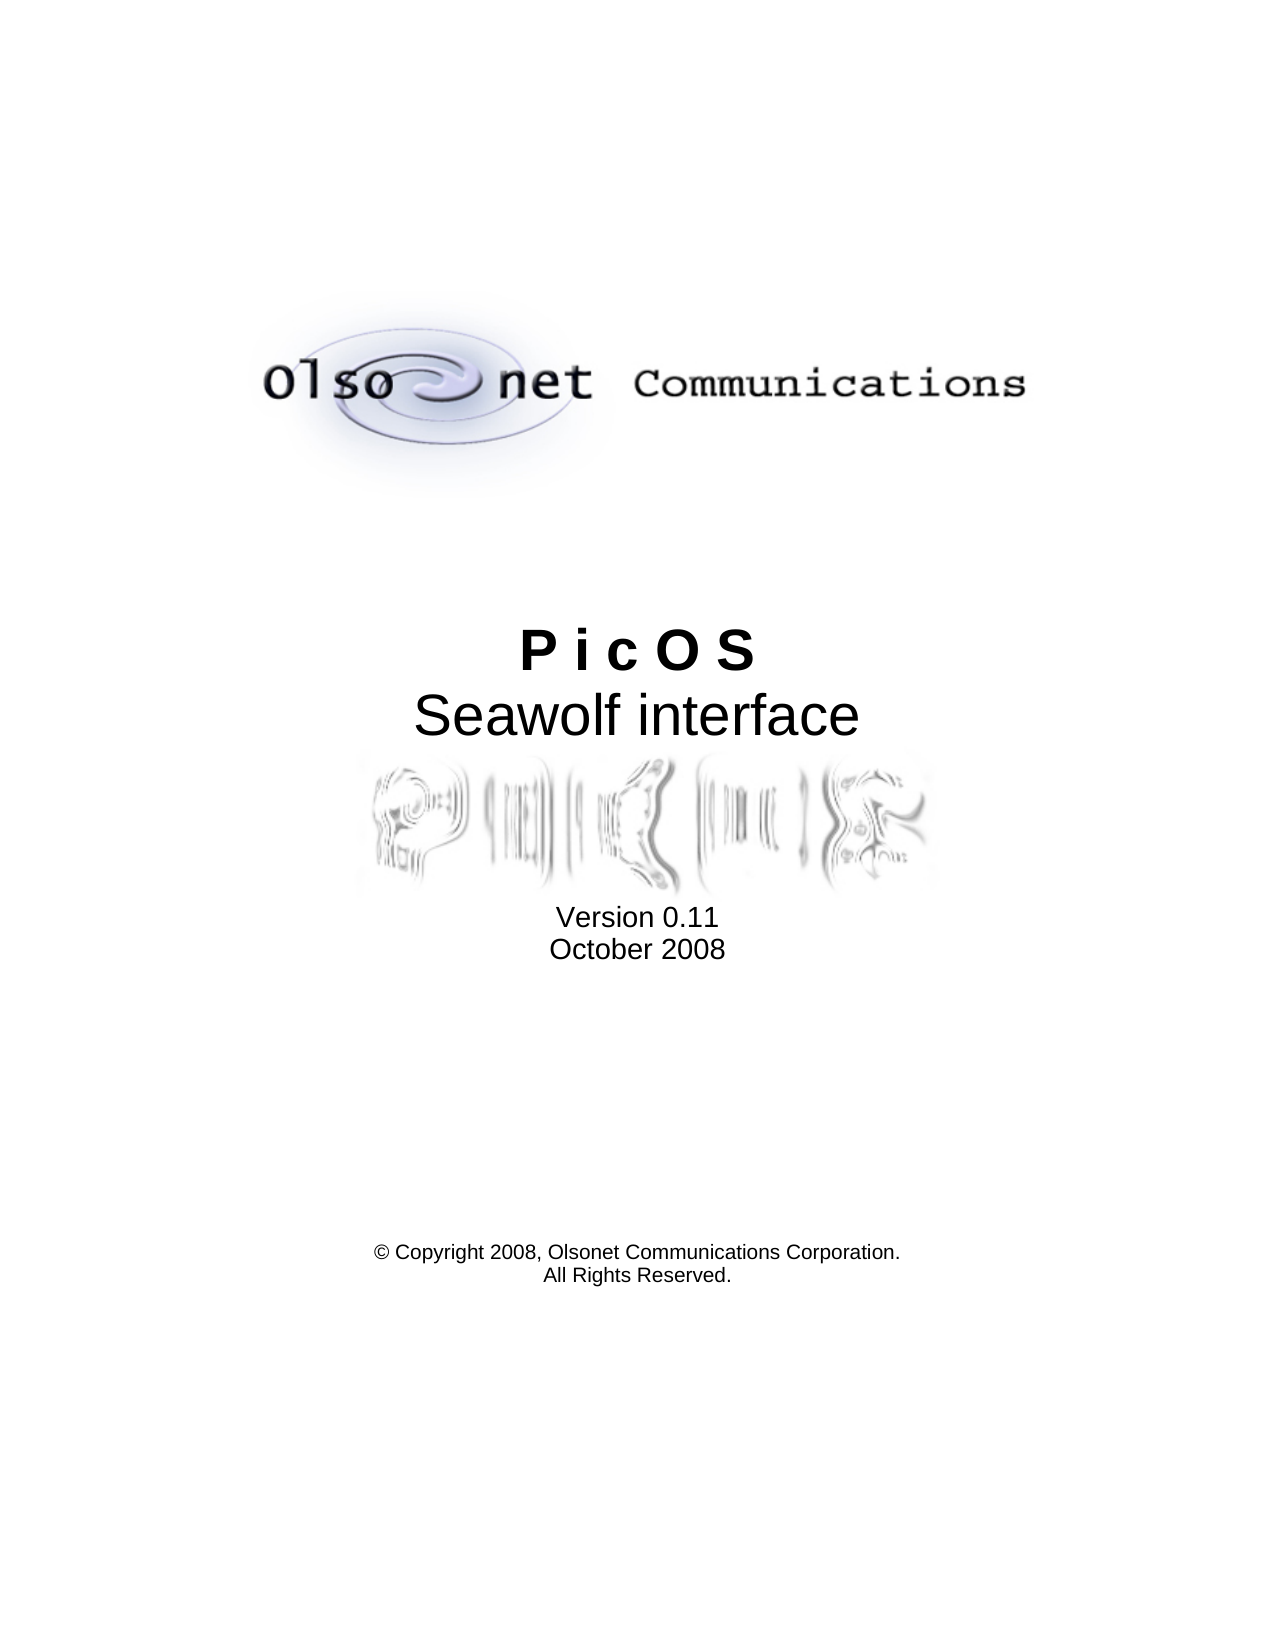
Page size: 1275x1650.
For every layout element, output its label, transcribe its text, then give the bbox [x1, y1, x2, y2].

text All Rights Reserved. [210, 1264, 1065, 1287]
text Version 0.11 [959, 901, 1065, 933]
picture [335, 730, 958, 962]
text October 2008 [210, 933, 1065, 966]
text © Copyright 2008, Olsonet Communications Corporation. [210, 1241, 1065, 1264]
text Version 0.11 [210, 901, 334, 933]
picture [241, 291, 1034, 498]
subtitle P i c O S [210, 617, 1065, 682]
text Seawolf interface [210, 682, 1065, 963]
